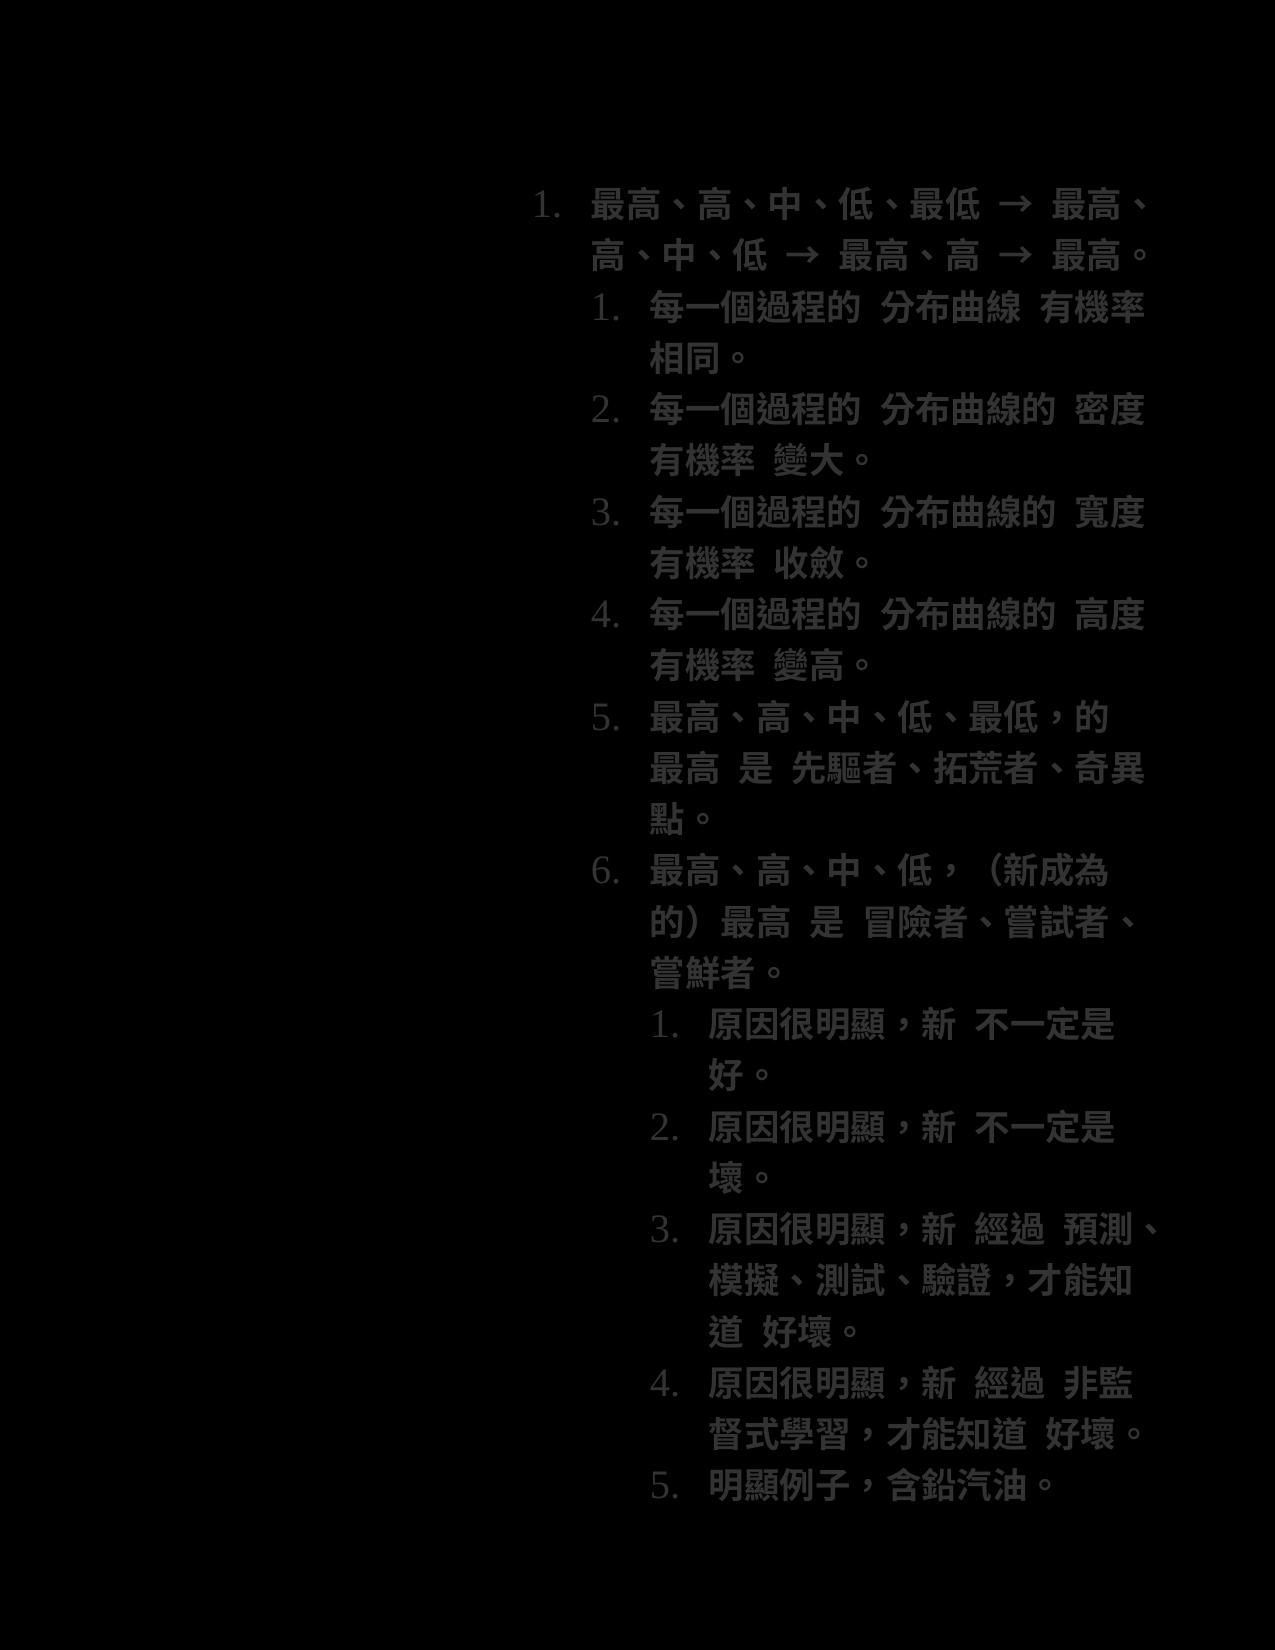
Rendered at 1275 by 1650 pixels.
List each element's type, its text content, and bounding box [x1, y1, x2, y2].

list 最高、高、中、低，（新成為的）最高 是 冒險者、嘗試者、嘗鮮者。 [591, 843, 1157, 996]
list 每一個過程的 分布曲線的 密度 有機率 變大。 [591, 381, 1157, 484]
list 原因很明顯，新 經過 非監督式學習，才能知道 好壞。 [649, 1355, 1157, 1458]
list 原因很明顯，新 經過 預測、模擬、測試、驗證，才能知道 好壞。 [649, 1201, 1157, 1355]
list 每一個過程的 分布曲線 有機率 相同。 [591, 279, 1157, 381]
list 原因很明顯，新 不一定是 壞。 [649, 1099, 1157, 1201]
list 最高、高、中、低、最低 → 最高、高、中、低 → 最高、高 → 最高。 [532, 176, 1157, 279]
list 明顯例子，含鉛汽油。 [649, 1458, 1157, 1509]
list 原因很明顯，新 不一定是 好。 [649, 996, 1157, 1099]
list 每一個過程的 分布曲線的 高度 有機率 變高。 [591, 586, 1157, 689]
list 最高、高、中、低、最低，的 最高 是 先驅者、拓荒者、奇異點。 [591, 689, 1157, 843]
list 每一個過程的 分布曲線的 寬度 有機率 收斂。 [591, 484, 1157, 586]
